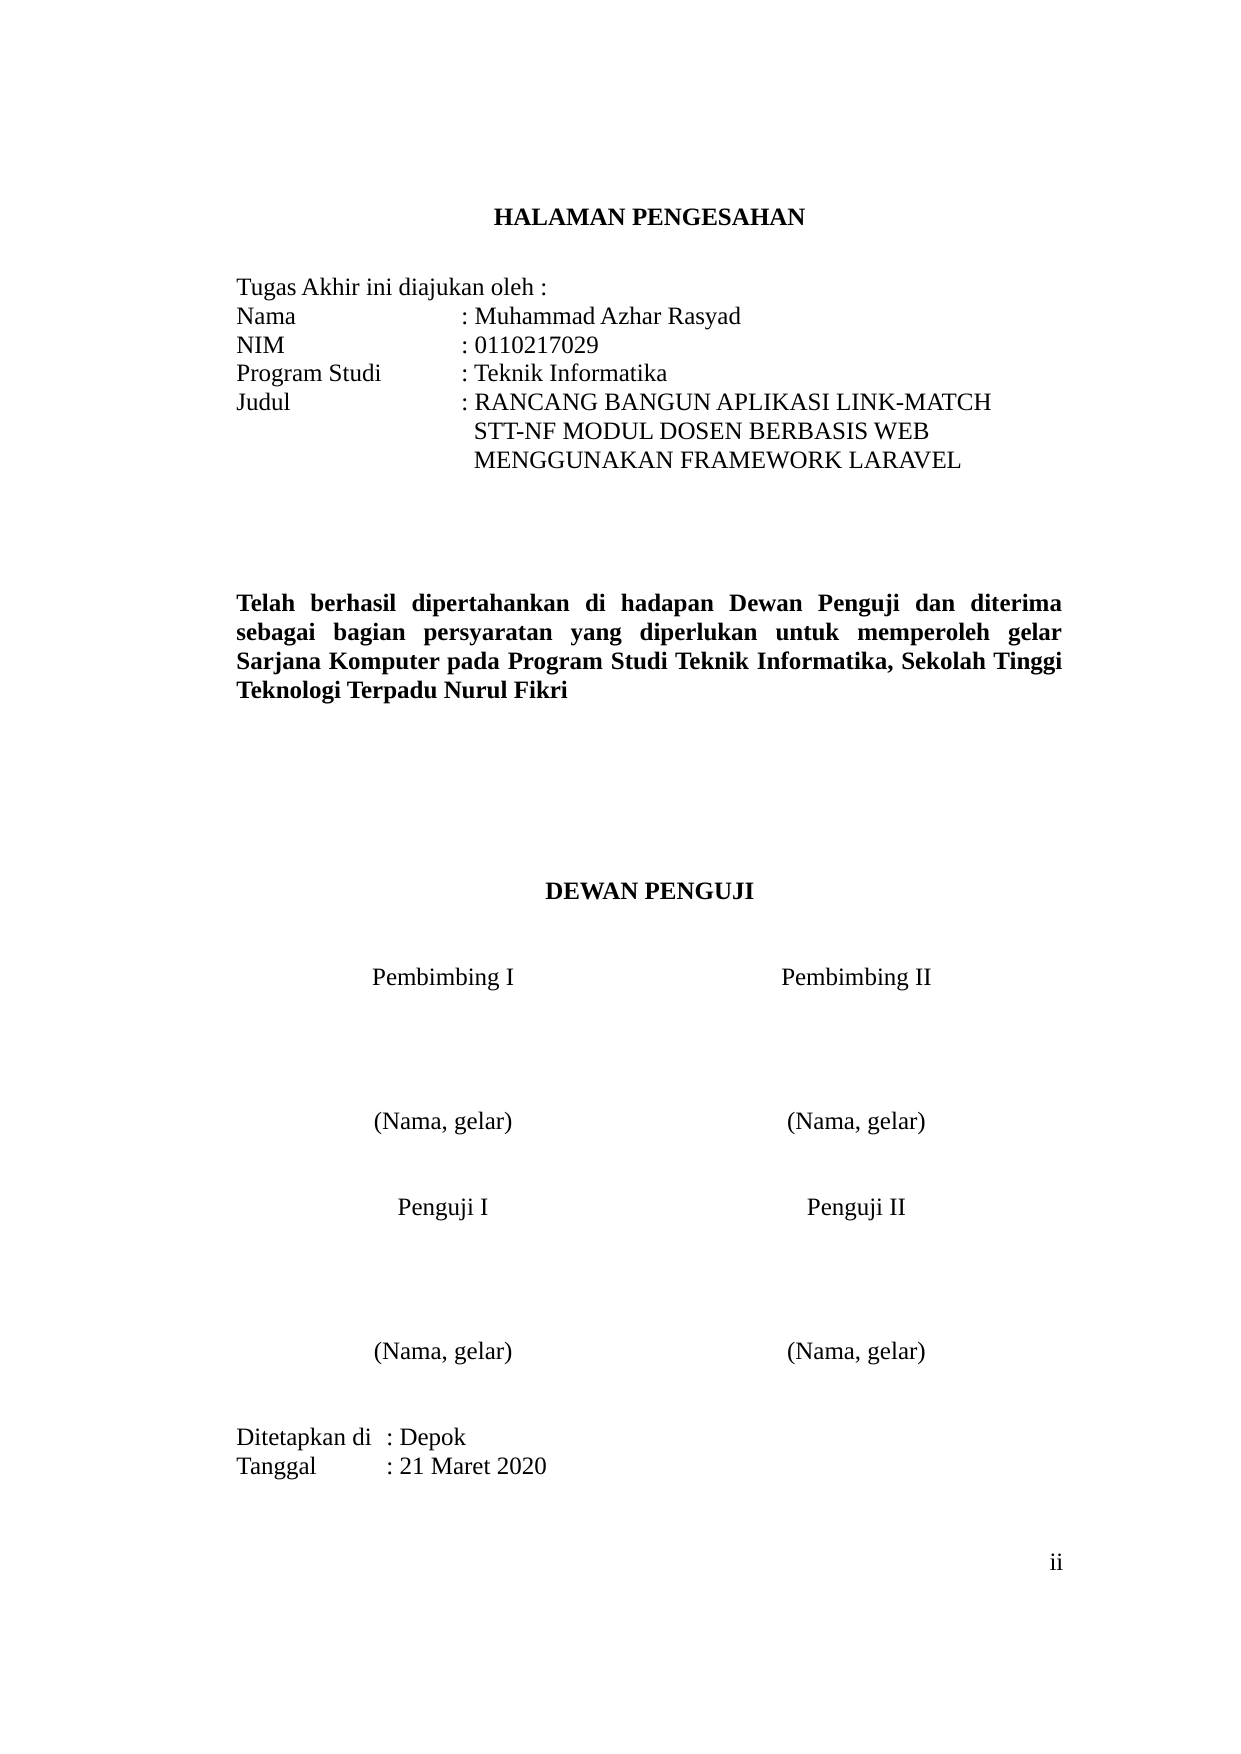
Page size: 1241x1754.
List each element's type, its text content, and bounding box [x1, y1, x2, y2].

subtitle HALAMAN PENGESAHAN [236, 202, 1063, 231]
text Judul : RANCANG BANGUN APLIKASI LINK-MATCH STT-NF MODUL DOSEN BERBASIS WEB MENGGUNAKAN FRAMEWORK LARAVEL [236, 387, 1063, 473]
table_header Pembimbing II (Nama, gelar) [650, 962, 1063, 1192]
table_cell Penguji I (Nama, gelar) [236, 1192, 649, 1365]
text Nama : Muhammad Azhar Rasyad [236, 301, 1063, 330]
text Tugas Akhir ini diajukan oleh : [236, 272, 1063, 301]
table_cell Penguji II (Nama, gelar) [650, 1192, 1063, 1365]
text Ditetapkan di : Depok [236, 1422, 1063, 1451]
text DEWAN PENGUJI [236, 876, 1063, 905]
text Program Studi : Teknik Informatika [236, 358, 1063, 387]
table_header Pembimbing I (Nama, gelar) [236, 962, 649, 1192]
text Tanggal : 21 Maret 2020 [236, 1451, 1063, 1480]
text NIM : 0110217029 [236, 330, 1063, 358]
text Telah berhasil dipertahankan di hadapan Dewan Penguji dan diterima sebagai bagian persyaratan yang diperlukan untuk memperoleh gelar Sarjana Komputer pada Program Studi Teknik Informatika, Sekolah Tinggi Teknologi Terpadu Nurul Fikri [236, 588, 1063, 703]
